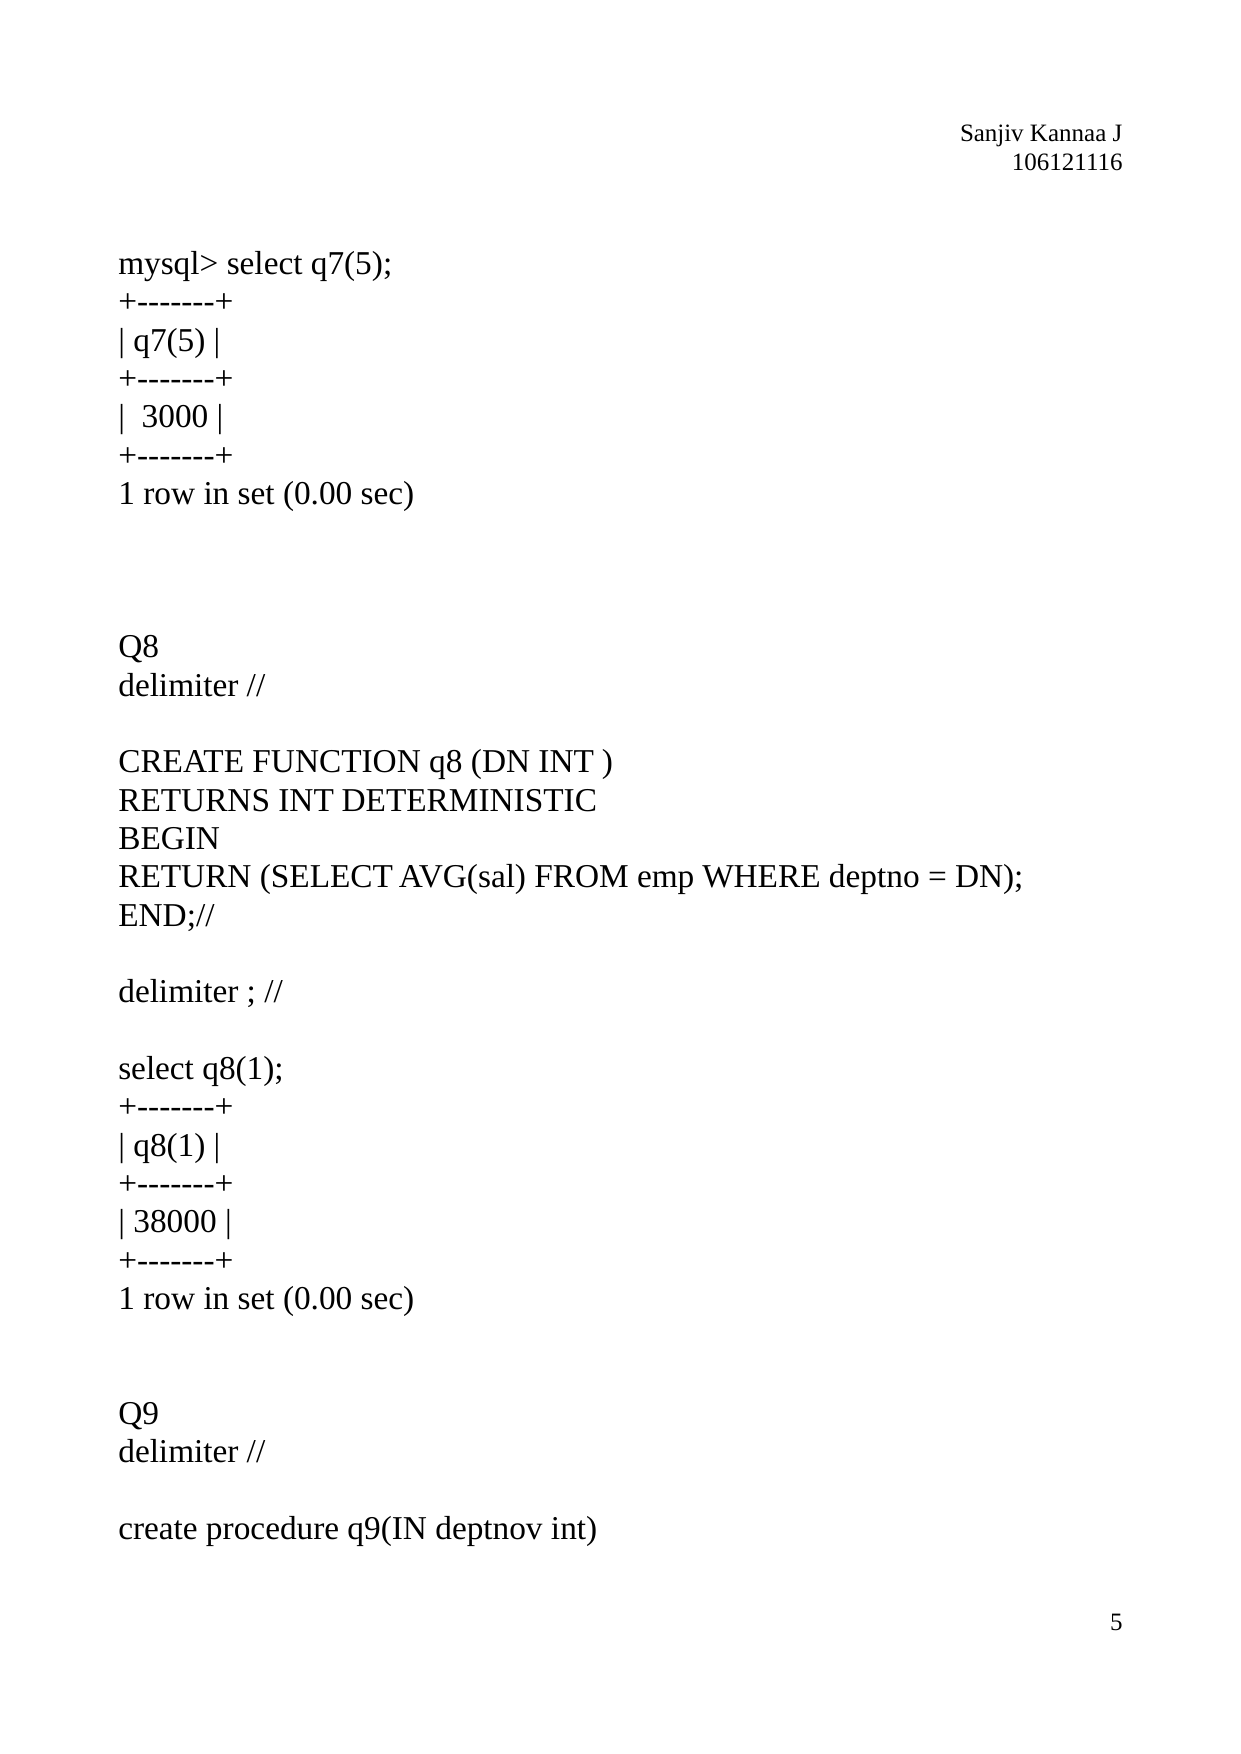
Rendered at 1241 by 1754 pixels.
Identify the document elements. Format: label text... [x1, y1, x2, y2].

text +-------+ [118, 282, 1122, 320]
text +-------+ [118, 358, 1122, 397]
text END;// [118, 895, 1122, 933]
text +-------+ [118, 1240, 1122, 1278]
text | 3000 | [118, 397, 1122, 435]
text +-------+ [118, 1087, 1122, 1125]
text create procedure q9(IN deptnov int) [118, 1508, 1122, 1547]
text CREATE FUNCTION q8 (DN INT ) [118, 742, 1122, 780]
text Q8 [118, 627, 1122, 665]
text delimiter // [118, 1432, 1122, 1470]
text +-------+ [118, 1163, 1122, 1202]
text delimiter // [118, 665, 1122, 703]
text RETURNS INT DETERMINISTIC [118, 780, 1122, 818]
text mysql> select q7(5); [118, 243, 1122, 282]
text delimiter ; // [118, 972, 1122, 1010]
text select q8(1); [118, 1048, 1122, 1087]
text Q9 [118, 1393, 1122, 1432]
text +-------+ [118, 435, 1122, 473]
text 1 row in set (0.00 sec) [118, 1278, 1122, 1317]
text | 38000 | [118, 1202, 1122, 1240]
text RETURN (SELECT AVG(sal) FROM emp WHERE deptno = DN); [118, 857, 1122, 895]
text | q8(1) | [118, 1125, 1122, 1163]
text 1 row in set (0.00 sec) [118, 473, 1122, 512]
text BEGIN [118, 818, 1122, 857]
text | q7(5) | [118, 320, 1122, 358]
